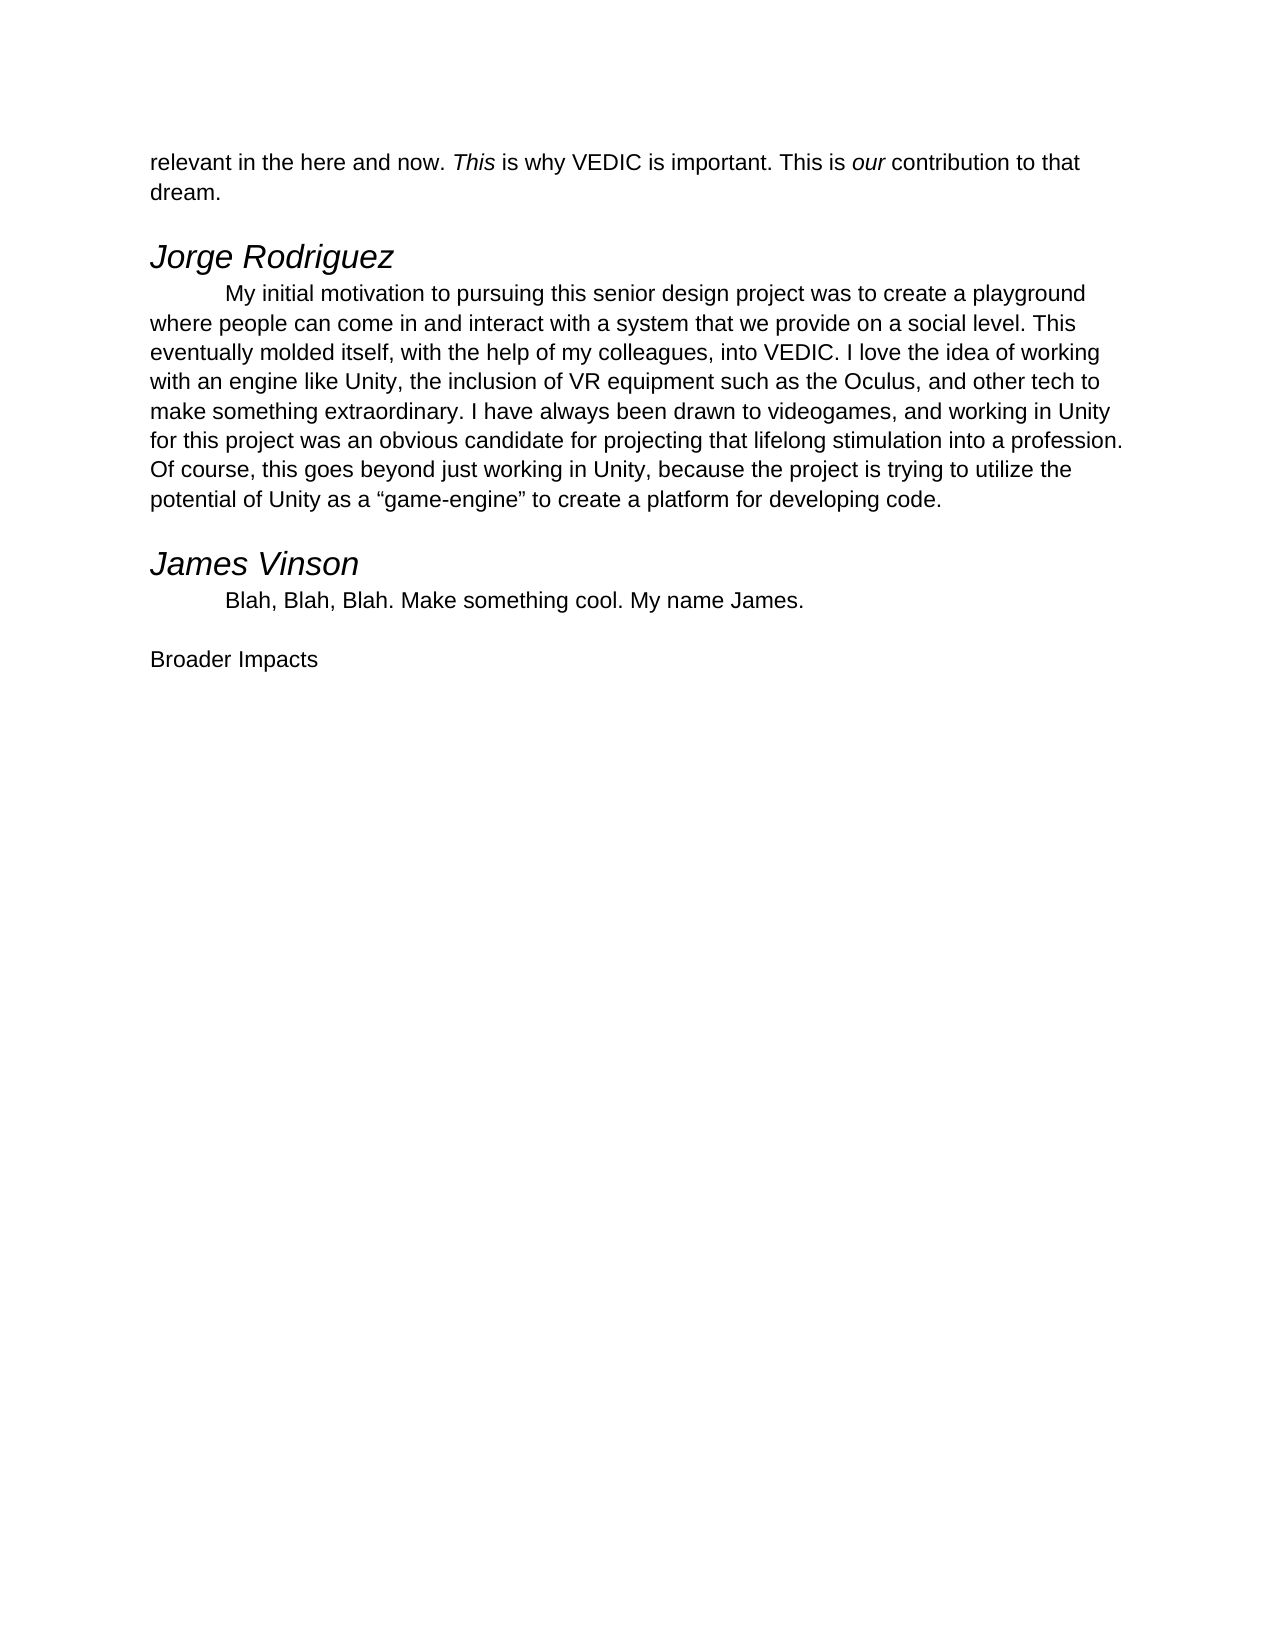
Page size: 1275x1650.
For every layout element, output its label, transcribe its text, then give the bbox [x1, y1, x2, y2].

subtitle James Vinson [150, 545, 1125, 583]
text Broader Impacts [150, 647, 1125, 672]
text My initial motivation to pursuing this senior design project was to create a playground where people can come in and interact with a system that we provide on a social level. This eventually molded itself, with the help of my colleagues, into VEDIC. I love the idea of working with an engine like Unity, the inclusion of VR equipment such as the Oculus, and other tech to make something extraordinary. I have always been drawn to videogames, and working in Unity for this project was an obvious candidate for projecting that lifelong stimulation into a profession. Of course, this goes beyond just working in Unity, because the project is trying to utilize the potential of Unity as a “game-engine” to create a platform for developing code. [150, 281, 1125, 512]
text relevant in the here and now. This is why VEDIC is important. This is our contribution to that dream. [150, 150, 1125, 205]
text Blah, Blah, Blah. Make something cool. My name James. [150, 588, 1125, 614]
subtitle Jorge Rodriguez [150, 238, 1125, 275]
